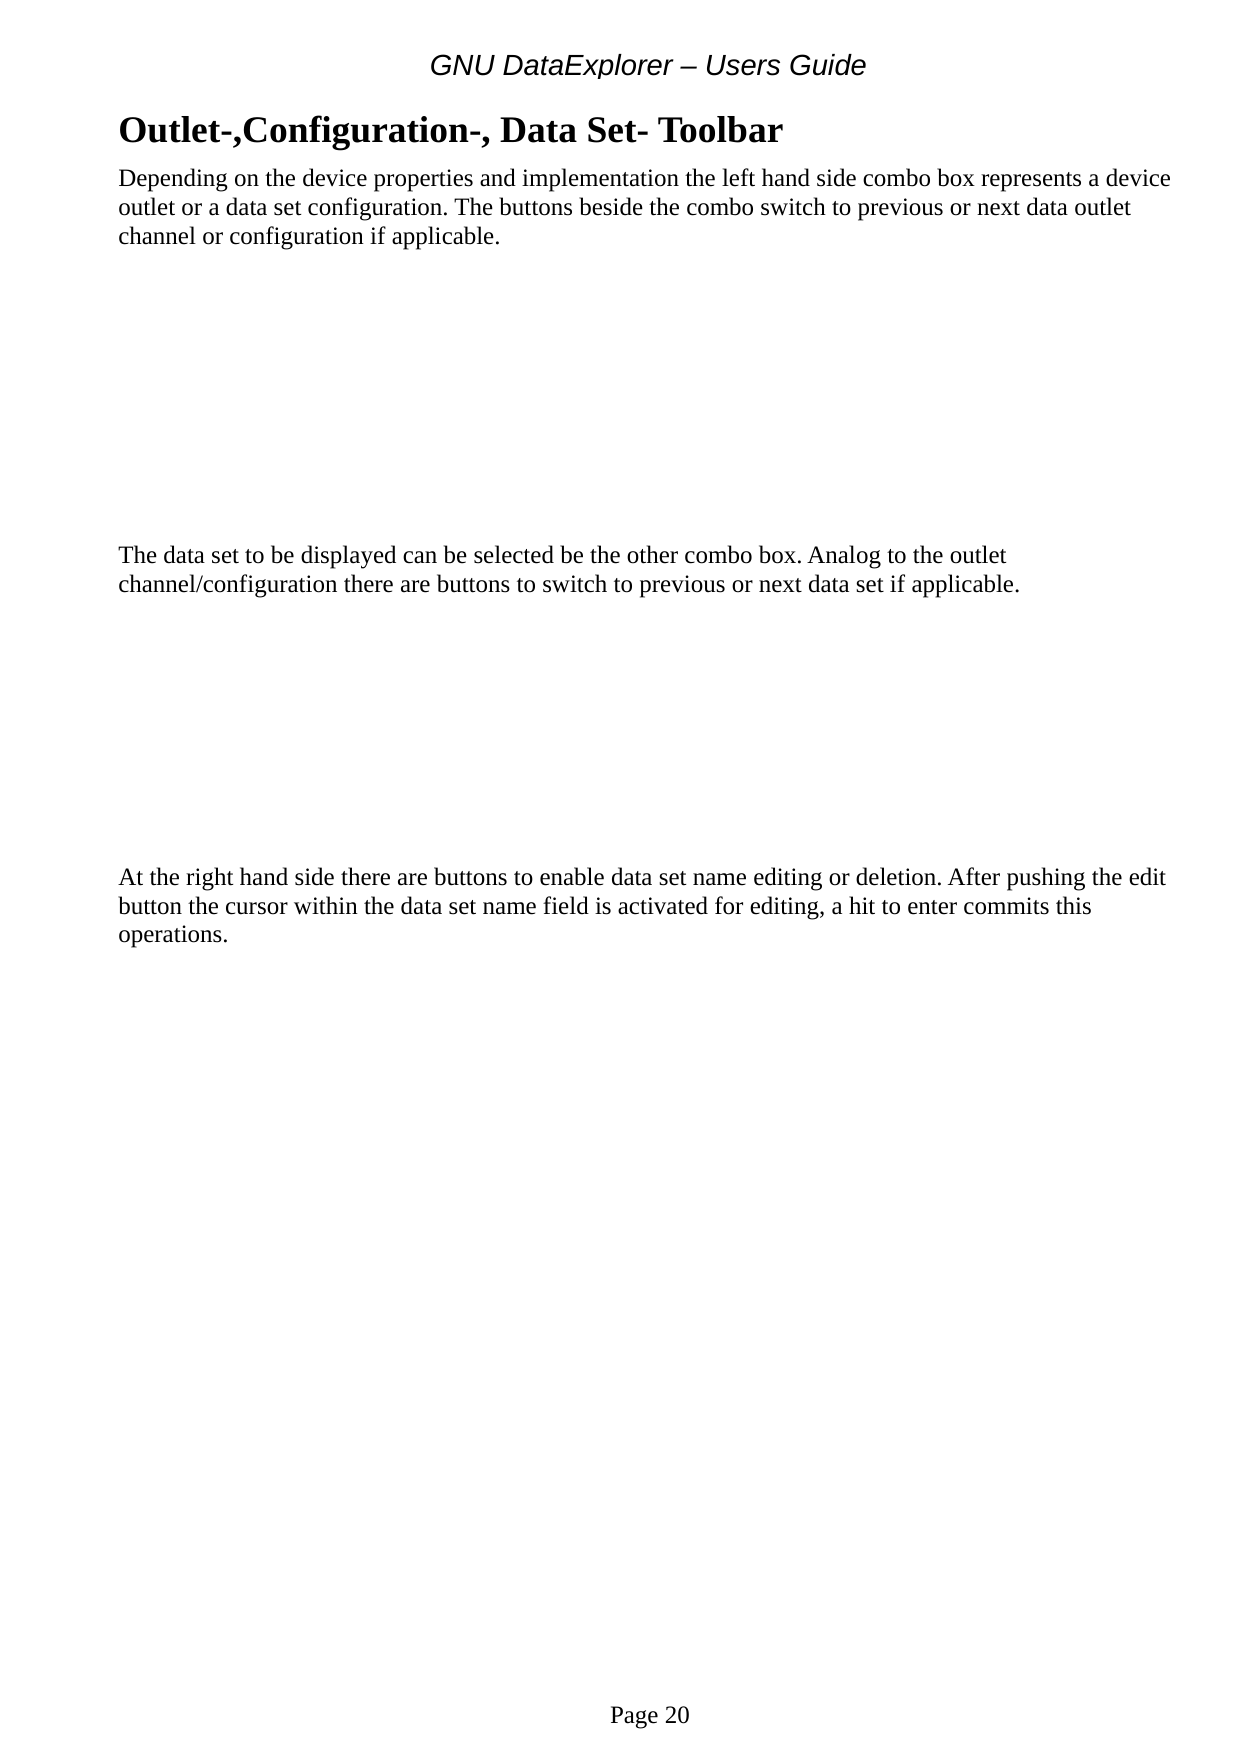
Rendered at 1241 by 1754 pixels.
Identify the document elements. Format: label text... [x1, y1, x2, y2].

text The data set to be displayed can be selected be the other combo box. Analog to the outlet channel/configuration there are buttons to switch to previous or next data set if applicable. [118, 540, 1181, 598]
subtitle Outlet-,Configuration-, Data Set- Toolbar [118, 108, 1181, 151]
text Depending on the device properties and implementation the left hand side combo box represents a device outlet or a data set configuration. The buttons beside the combo switch to previous or next data outlet channel or configuration if applicable. [118, 163, 1181, 250]
text At the right hand side there are buttons to enable data set name editing or deletion. After pushing the edit button the cursor within the data set name field is activated for editing, a hit to enter commits this operations. [118, 862, 1181, 948]
